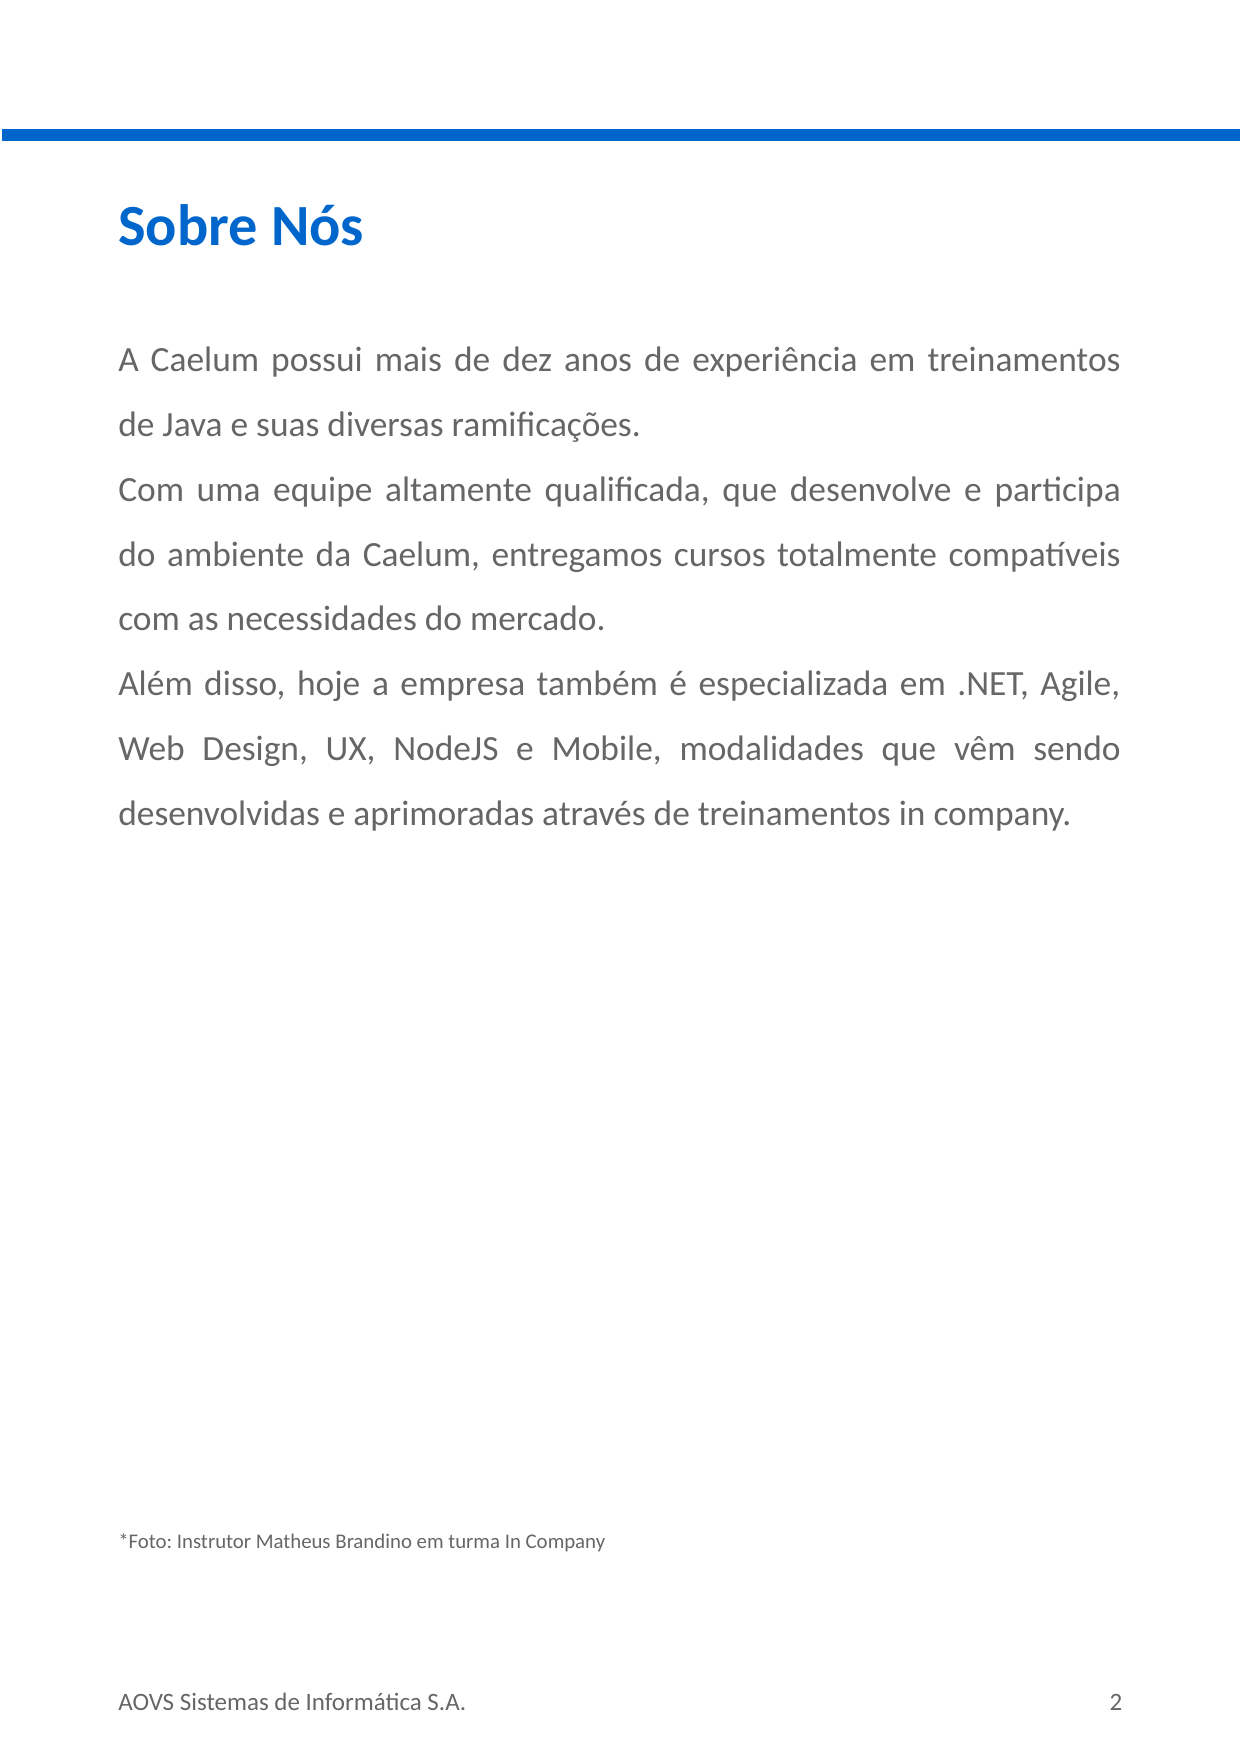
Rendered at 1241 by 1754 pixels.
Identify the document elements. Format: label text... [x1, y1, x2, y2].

text Além disso, hoje a empresa também é especializada em .NET, Agile, Web Design, UX, NodeJS e Mobile, modalidades que vêm sendo desenvolvidas e aprimoradas através de treinamentos in company. [118, 661, 1122, 834]
text *Foto: Instrutor Matheus Brandino em turma In Company [118, 889, 1122, 1553]
text Com uma equipe altamente qualificada, que desenvolve e participa do ambiente da Caelum, entregamos cursos totalmente compatíveis com as necessidades do mercado. [118, 467, 1122, 639]
text Sobre Nós [118, 189, 1122, 260]
text A Caelum possui mais de dez anos de experiência em treinamentos de Java e suas diversas ramificações. [118, 337, 1122, 445]
